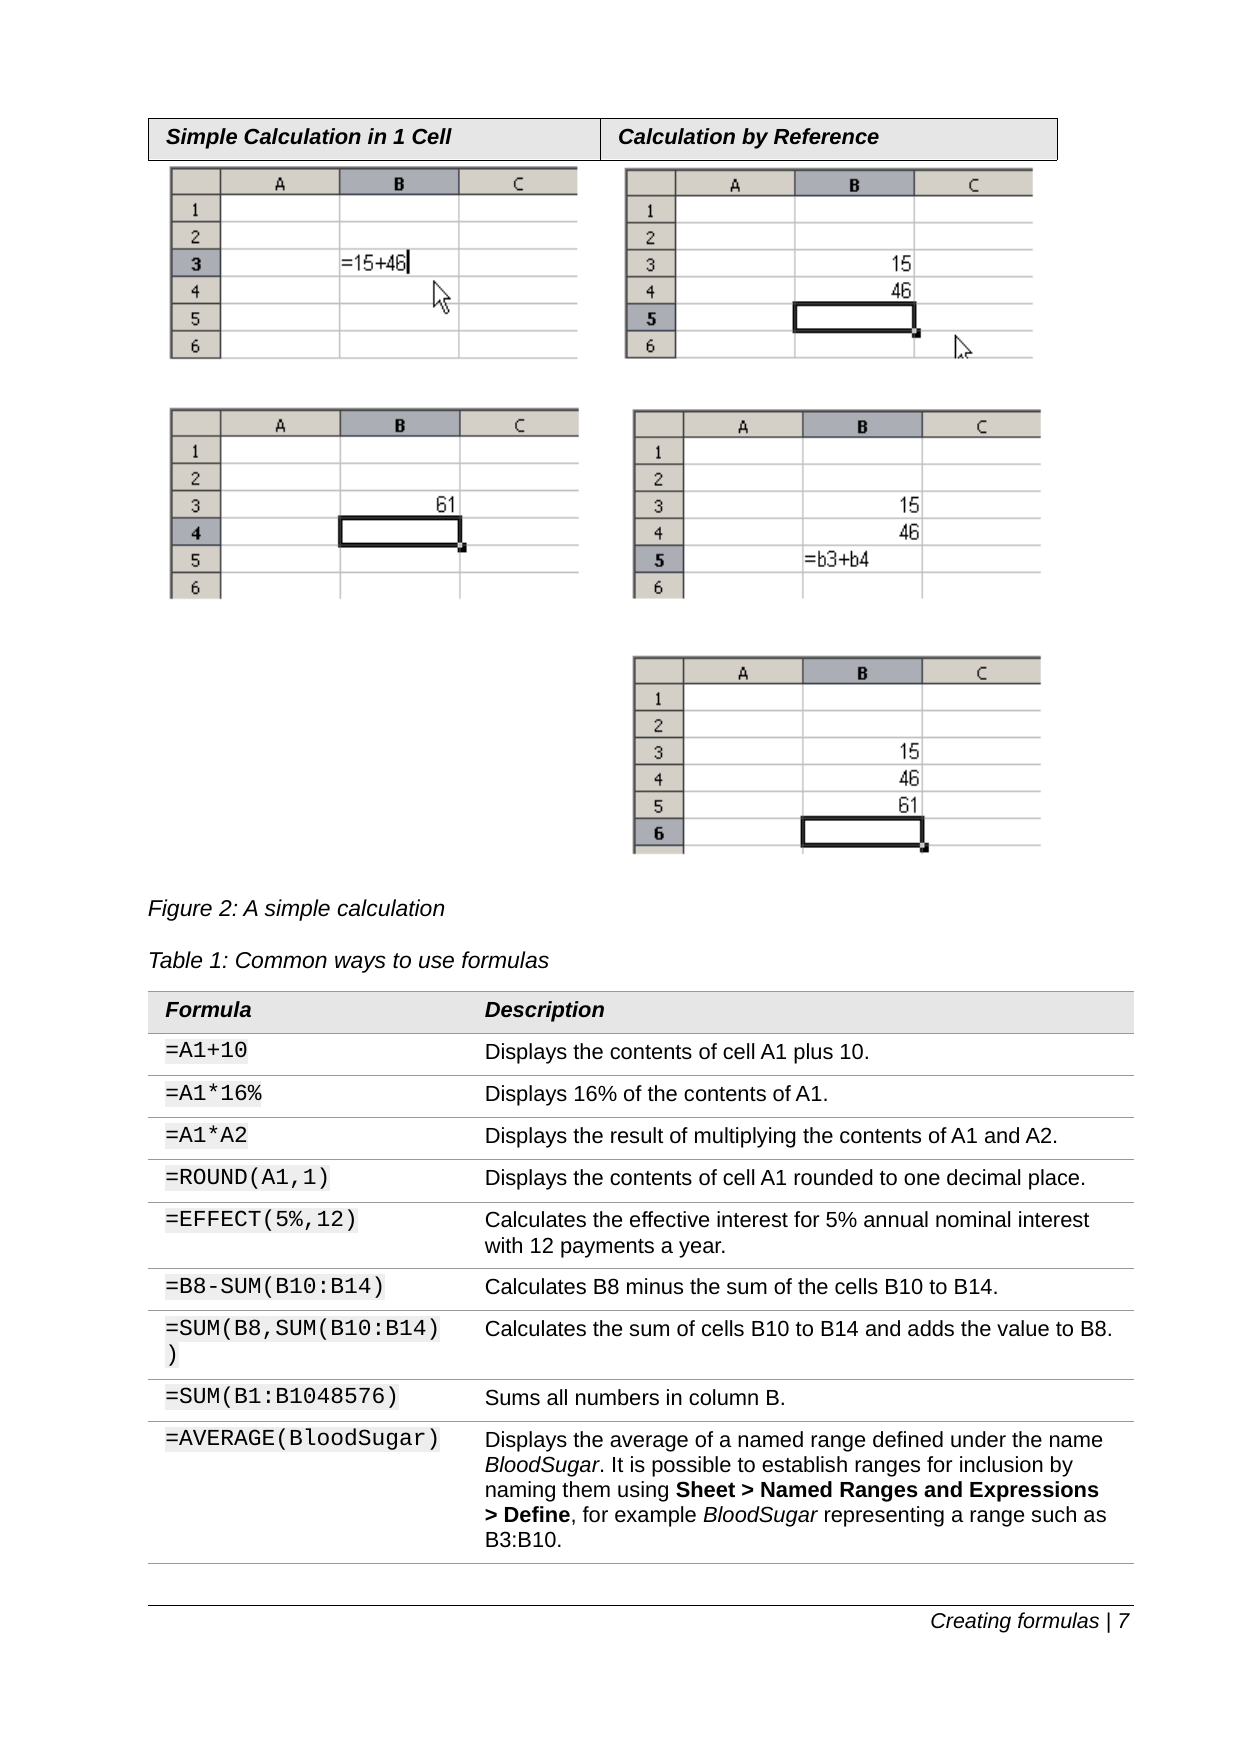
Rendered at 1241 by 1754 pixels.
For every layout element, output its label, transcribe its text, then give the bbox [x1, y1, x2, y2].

text Table 1: Common ways to use formulas [148, 947, 1134, 974]
table_header Calculation by Reference [601, 119, 1057, 159]
table_cell Displays 16% of the contents of A1. [467, 1076, 1134, 1117]
picture [167, 405, 582, 604]
text Figure 2: A simple calculation [148, 894, 1134, 921]
table_cell =SUM(B1:B1048576) [148, 1380, 467, 1421]
table_cell Sums all numbers in column B. [467, 1380, 1134, 1421]
table_cell =A1*16% [148, 1076, 467, 1117]
table_cell [600, 400, 1057, 639]
table_cell =A1*A2 [148, 1118, 467, 1159]
table_cell Calculates the sum of cells B10 to B14 and adds the value to B8. [467, 1311, 1134, 1378]
table_cell [600, 654, 1057, 894]
table_cell [148, 639, 600, 894]
table_cell Displays the average of a named range defined under the name BloodSugar. It is possible to establish ranges for inclusion by naming them using Sheet > Named Ranges and Expressions > Define, for example BloodSugar representing a range such as B3:B10. [467, 1422, 1134, 1563]
picture [630, 653, 1044, 859]
table_cell =EFFECT(5%,12) [148, 1203, 467, 1268]
table_cell =B8-SUM(B10:B14) [148, 1269, 467, 1310]
table_cell =AVERAGE(BloodSugar) [148, 1422, 467, 1563]
table_cell [148, 161, 600, 399]
table_cell Displays the contents of cell A1 plus 10. [467, 1034, 1134, 1075]
table_cell Displays the contents of cell A1 rounded to one decimal place. [467, 1160, 1134, 1202]
picture [167, 165, 582, 364]
table_header Description [467, 992, 1134, 1033]
table_cell Displays the result of multiplying the contents of A1 and A2. [467, 1118, 1134, 1159]
table_cell [600, 639, 1057, 653]
picture [622, 165, 1036, 362]
table_cell =ROUND(A1,1) [148, 1160, 467, 1202]
table_cell Calculates B8 minus the sum of the cells B10 to B14. [467, 1269, 1134, 1310]
table_cell =A1+10 [148, 1034, 467, 1075]
table_header Formula [148, 992, 467, 1033]
table_cell [148, 400, 600, 639]
table_cell Calculates the effective interest for 5% annual nominal interest with 12 payments a year. [467, 1203, 1134, 1268]
table_cell [600, 161, 1057, 399]
table_cell =SUM(B8,SUM(B10:B14)) [148, 1311, 467, 1378]
table_header Simple Calculation in 1 Cell [149, 119, 600, 159]
picture [630, 408, 1044, 602]
